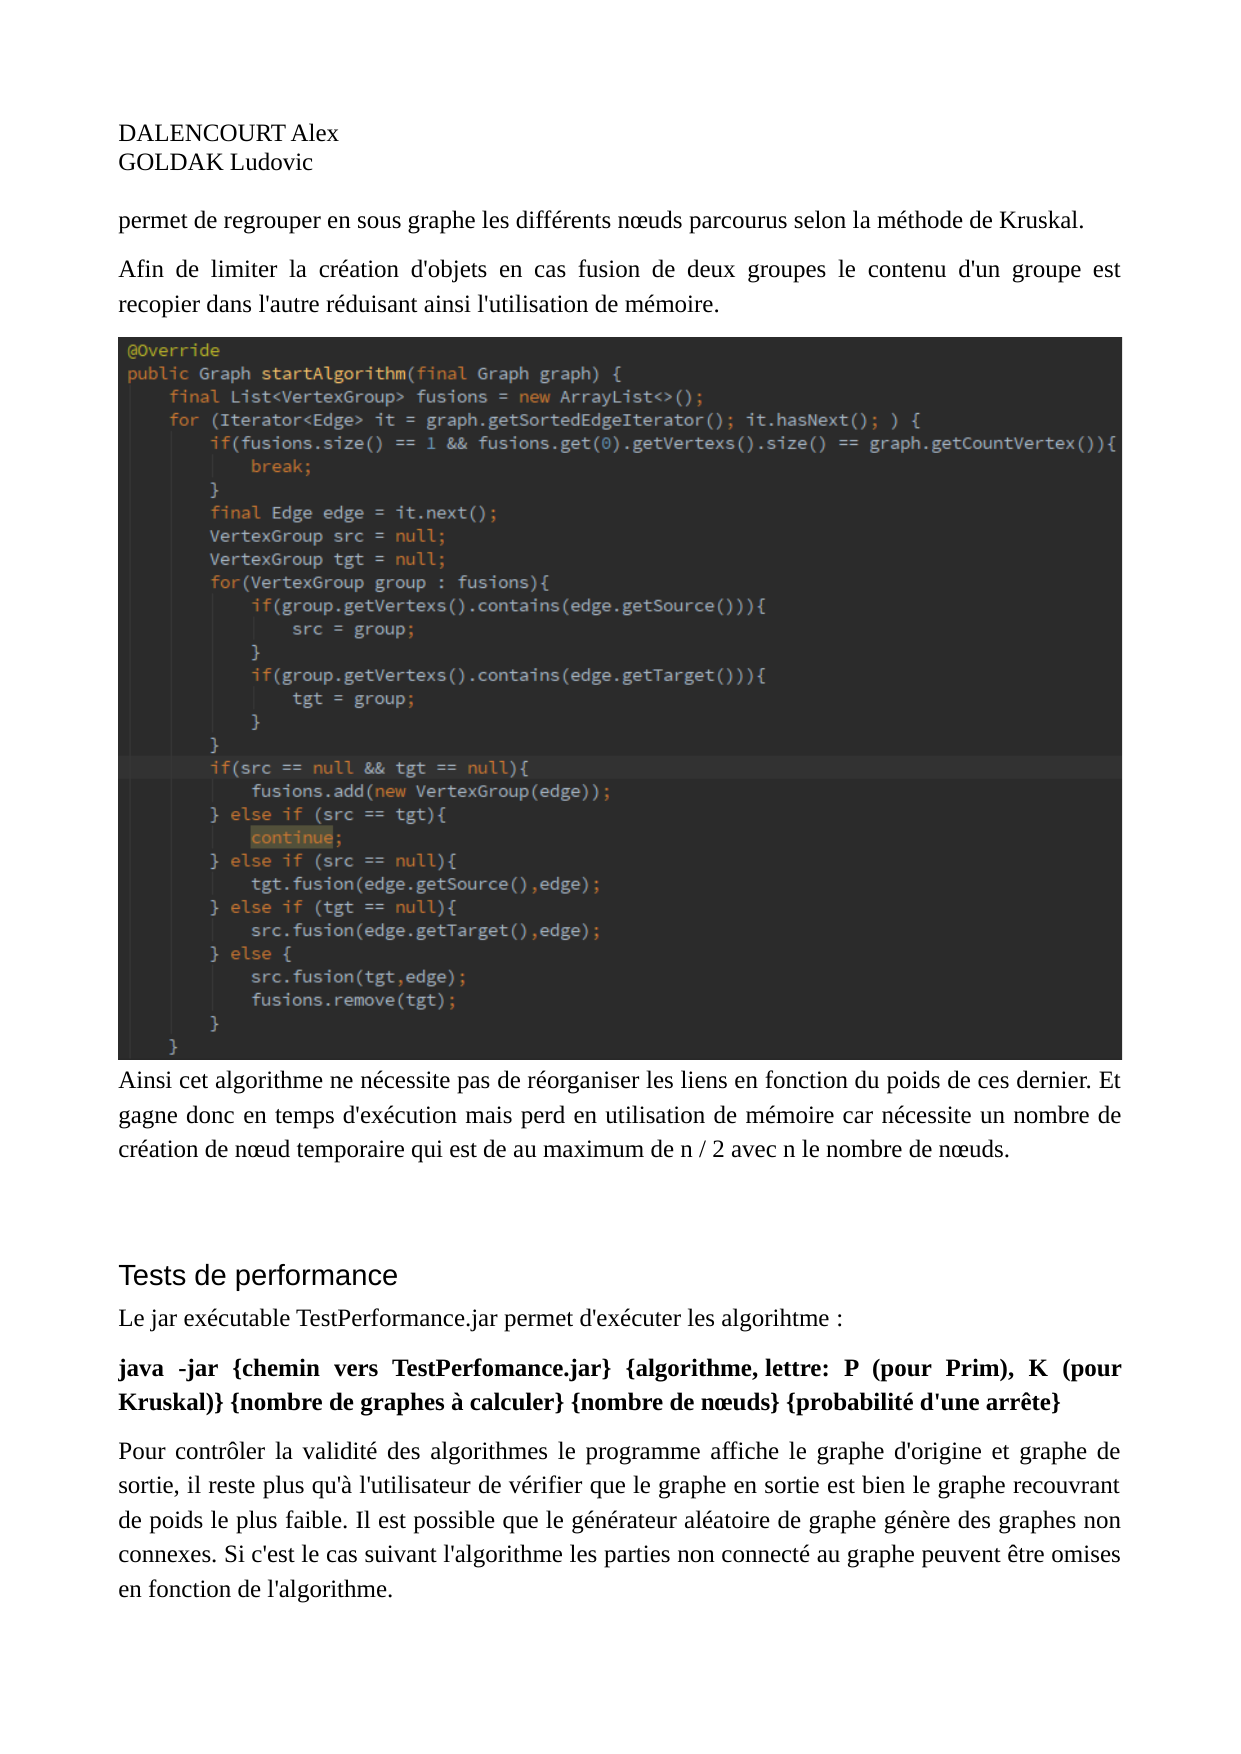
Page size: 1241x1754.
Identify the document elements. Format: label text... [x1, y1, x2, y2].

text Le jar exécutable TestPerformance.jar permet d'exécuter les algorihtme : [118, 1303, 1122, 1332]
text java -jar {chemin vers TestPerfomance.jar} {algorithme, lettre: P (pour Prim), K (pour Kruskal)} {nombre de graphes à calculer} {nombre de nœuds} {probabilité d'une arrête} [118, 1353, 1122, 1416]
text Pour contrôler la validité des algorithmes le programme affiche le graphe d'origine et graphe de sortie, il reste plus qu'à l'utilisateur de vérifier que le graphe en sortie est bien le graphe recouvrant de poids le plus faible. Il est possible que le générateur aléatoire de graphe génère des graphes non connexes. Si c'est le cas suivant l'algorithme les parties non connecté au graphe peuvent être omises en fonction de l'algorithme. [118, 1436, 1122, 1603]
picture [118, 337, 1123, 1060]
subtitle Tests de performance [118, 1257, 1122, 1291]
text Afin de limiter la création d'objets en cas fusion de deux groupes le contenu d'un groupe est recopier dans l'autre réduisant ainsi l'utilisation de mémoire. [118, 254, 1122, 317]
text Ainsi cet algorithme ne nécessite pas de réorganiser les liens en fonction du poids de ces dernier. Et gagne donc en temps d'exécution mais perd en utilisation de mémoire car nécessite un nombre de création de nœud temporaire qui est de au maximum de n / 2 avec n le nombre de nœuds. [118, 1060, 1122, 1163]
text permet de regrouper en sous graphe les différents nœuds parcourus selon la méthode de Kruskal. [118, 205, 1122, 234]
